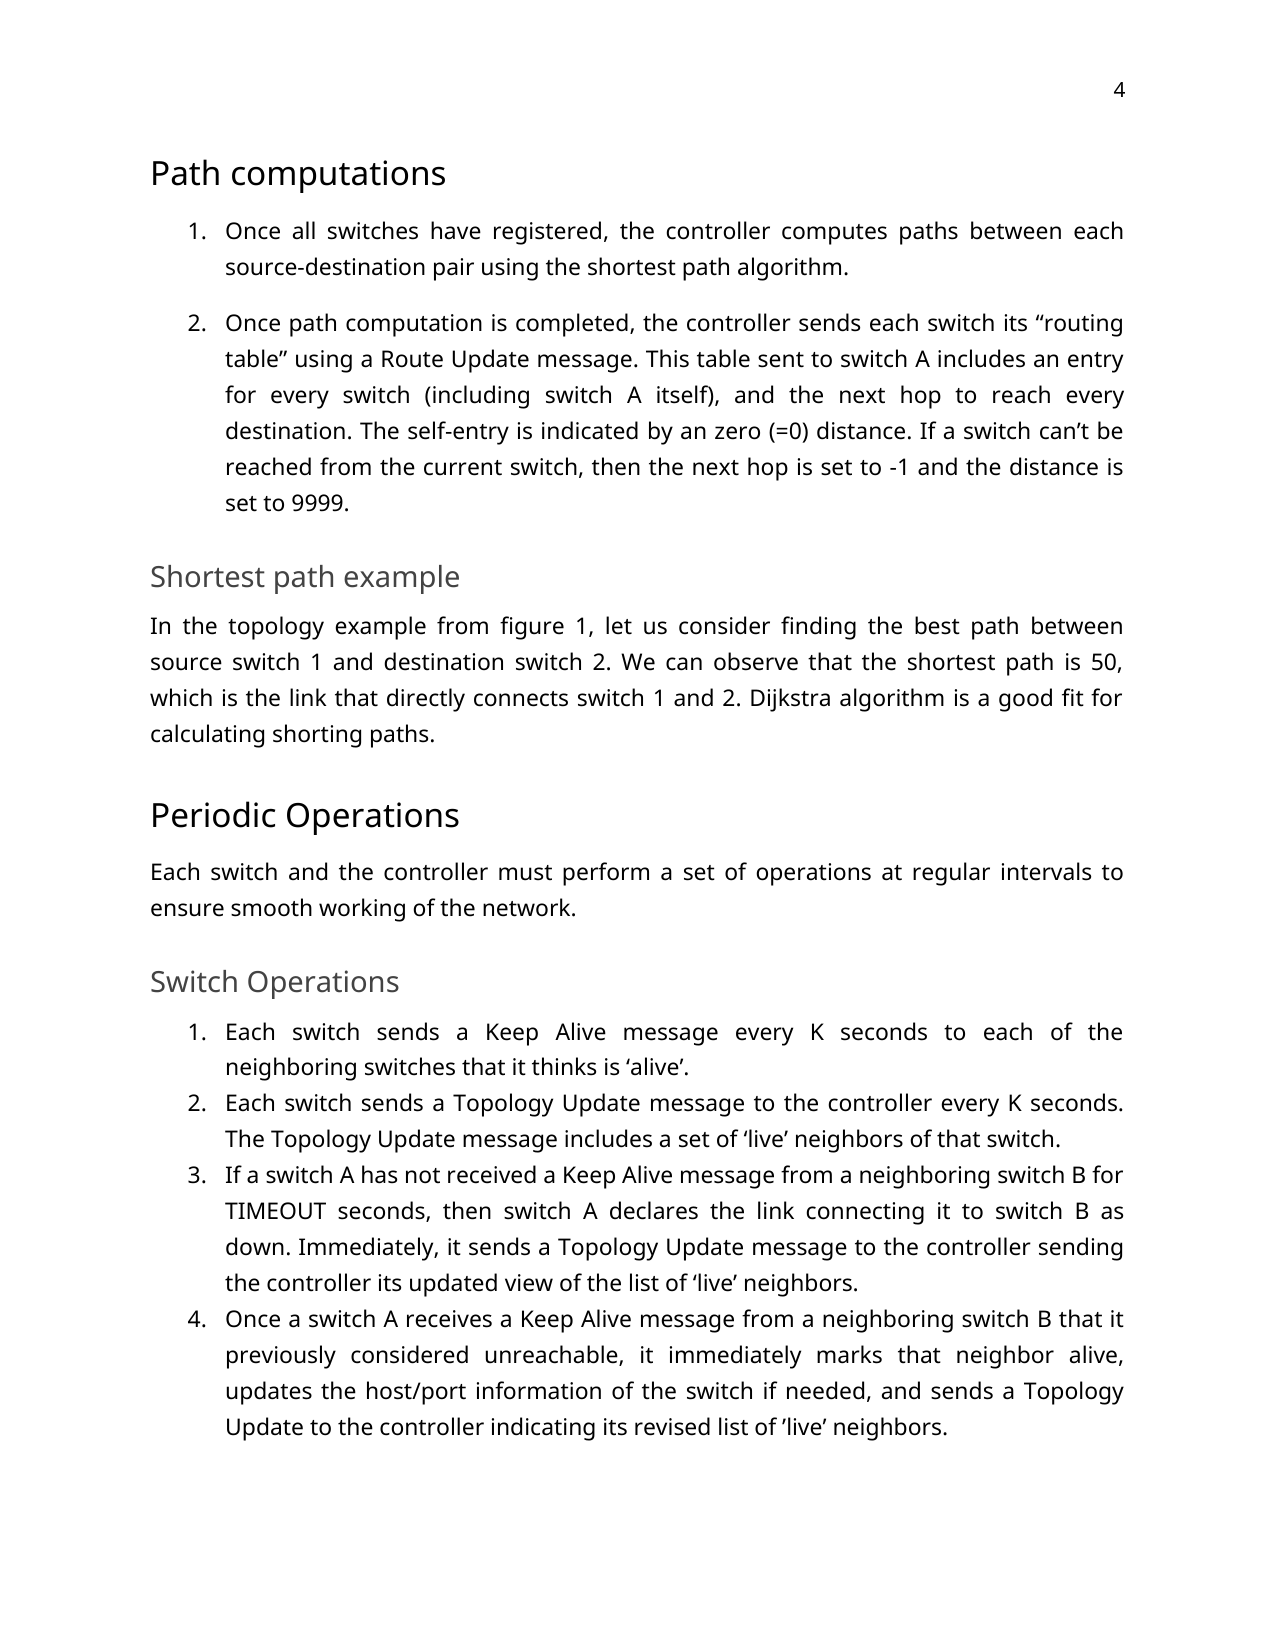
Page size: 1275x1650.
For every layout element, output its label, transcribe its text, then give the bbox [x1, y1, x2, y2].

subtitle Periodic Operations [150, 792, 1125, 837]
list If a switch A has not received a Keep Alive message from a neighboring switch B for TIMEOUT seconds, then switch A declares the link connecting it to switch B as down. Immediately, it sends a Topology Update message to the controller sending the controller its updated view of the list of ‘live’ neighbors. [187, 1159, 1125, 1298]
subtitle Switch Operations [150, 961, 1125, 1001]
list Once all switches have registered, the controller computes paths between each source-destination pair using the shortest path algorithm. [187, 215, 1125, 282]
subtitle Shortest path example [150, 556, 1125, 596]
list Once a switch A receives a Keep Alive message from a neighboring switch B that it previously considered unreachable, it immediately marks that neighbor alive, updates the host/port information of the switch if needed, and sends a Topology Update to the controller indicating its revised list of ’live’ neighbors. [187, 1303, 1125, 1442]
text In the topology example from figure 1, let us consider finding the best path between source switch 1 and destination switch 2. We can observe that the shortest path is 50, which is the link that directly connects switch 1 and 2. Dijkstra algorithm is a good fit for calculating shorting paths. [150, 610, 1125, 749]
subtitle Path computations [150, 150, 1125, 195]
list Each switch sends a Keep Alive message every K seconds to each of the neighboring switches that it thinks is ‘alive’. [187, 1015, 1125, 1083]
list Each switch sends a Topology Update message to the controller every K seconds. The Topology Update message includes a set of ‘live’ neighbors of that switch. [187, 1087, 1125, 1154]
list Once path computation is completed, the controller sends each switch its “routing table” using a Route Update message. This table sent to switch A includes an entry for every switch (including switch A itself), and the next hop to reach every destination. The self-entry is indicated by an zero (=0) distance. If a switch can’t be reached from the current switch, then the next hop is set to -1 and the distance is set to 9999. [187, 307, 1125, 518]
text Each switch and the controller must perform a set of operations at regular intervals to ensure smooth working of the network. [150, 856, 1125, 923]
